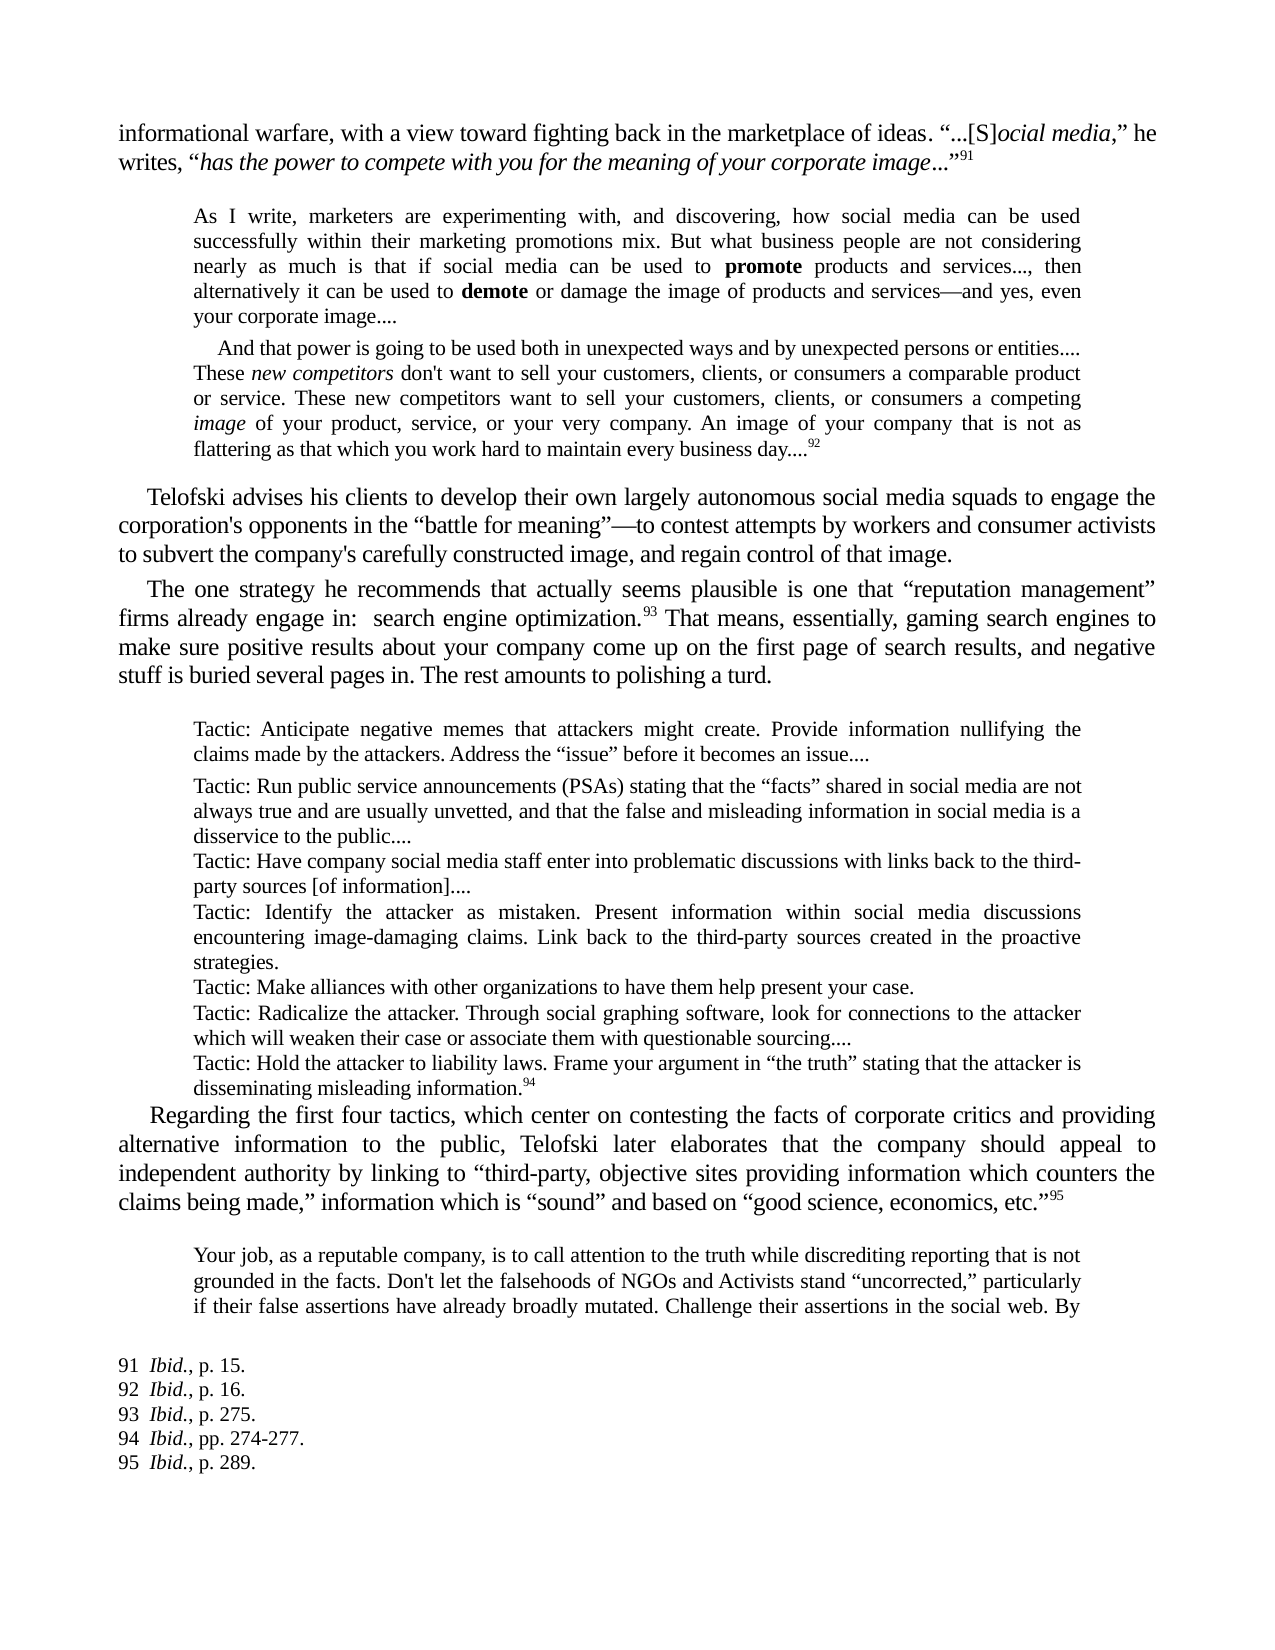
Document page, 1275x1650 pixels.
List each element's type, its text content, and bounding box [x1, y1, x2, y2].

text Tactic: Make alliances with other organizations to have them help present your case. [193, 974, 1082, 999]
text Telofski advises his clients to develop their own largely autonomous social media squads to engage the corporation's opponents in the “battle for meaning”—to contest attempts by workers and consumer activists to subvert the company's carefully constructed image, and regain control of that image. [118, 482, 1157, 568]
text Ibid., p. 15. [118, 1353, 1157, 1377]
text Tactic: Have company social media staff enter into problematic discussions with links back to the third-party sources [of information].... [193, 848, 1082, 899]
text The one strategy he recommends that actually seems plausible is one that “reputation management” firms already engage in: search engine optimization. That means, essentially, gaming search engines to make sure positive results about your company come up on the first page of search results, and negative stuff is buried several pages in. The rest amounts to polishing a turd. [118, 574, 1157, 689]
text Tactic: Radicalize the attacker. Through social graphing software, look for connections to the attacker which will weaken their case or associate them with questionable sourcing.... [193, 999, 1082, 1050]
text Ibid., p. 275. [118, 1401, 1157, 1426]
text Tactic: Identify the attacker as mistaken. Present information within social media discussions encountering image-damaging claims. Link back to the third-party sources created in the proactive strategies. [193, 899, 1082, 974]
text As I write, marketers are experimenting with, and discovering, how social media can be used successfully within their marketing promotions mix. But what business people are not considering nearly as much is that if social media can be used to promote products and services..., then alternatively it can be used to demote or damage the image of products and services—and yes, even your corporate image.... [193, 203, 1082, 329]
text Regarding the first four tactics, which center on contesting the facts of corporate critics and providing alternative information to the public, Telofski later elaborates that the company should appeal to independent authority by linking to “third-party, objective sites providing information which counters the claims being made,” information which is “sound” and based on “good science, economics, etc.” [118, 1100, 1157, 1215]
text Tactic: Run public service announcements (PSAs) stating that the “facts” shared in social media are not always true and are usually unvetted, and that the false and misleading information in social media is a disservice to the public.... [193, 773, 1082, 848]
text Tactic: Hold the attacker to liability laws. Frame your argument in “the truth” stating that the attacker is disseminating misleading information. [193, 1050, 1082, 1100]
text Tactic: Anticipate negative memes that attackers might create. Provide information nullifying the claims made by the attackers. Address the “issue” before it becomes an issue.... [193, 716, 1082, 767]
text informational warfare, with a view toward fighting back in the marketplace of ideas. “...[S]ocial media,” he writes, “has the power to compete with you for the meaning of your corporate image...” [118, 118, 1157, 176]
text Ibid., p. 289. [118, 1449, 1157, 1474]
text Ibid., p. 16. [118, 1377, 1157, 1401]
text And that power is going to be used both in unexpected ways and by unexpected persons or entities.... These new competitors don't want to sell your customers, clients, or consumers a comparable product or service. These new competitors want to sell your customers, clients, or consumers a competing image of your product, service, or your very company. An image of your company that is not as flattering as that which you work hard to maintain every business day.... [193, 335, 1082, 461]
text Your job, as a reputable company, is to call attention to the truth while discrediting reporting that is not grounded in the facts. Don't let the falsehoods of NGOs and Activists stand “uncorrected,” particularly if their false assertions have already broadly mutated. Challenge their assertions in the social web. By [193, 1242, 1082, 1318]
text Ibid., pp. 274-277. [118, 1426, 1157, 1449]
